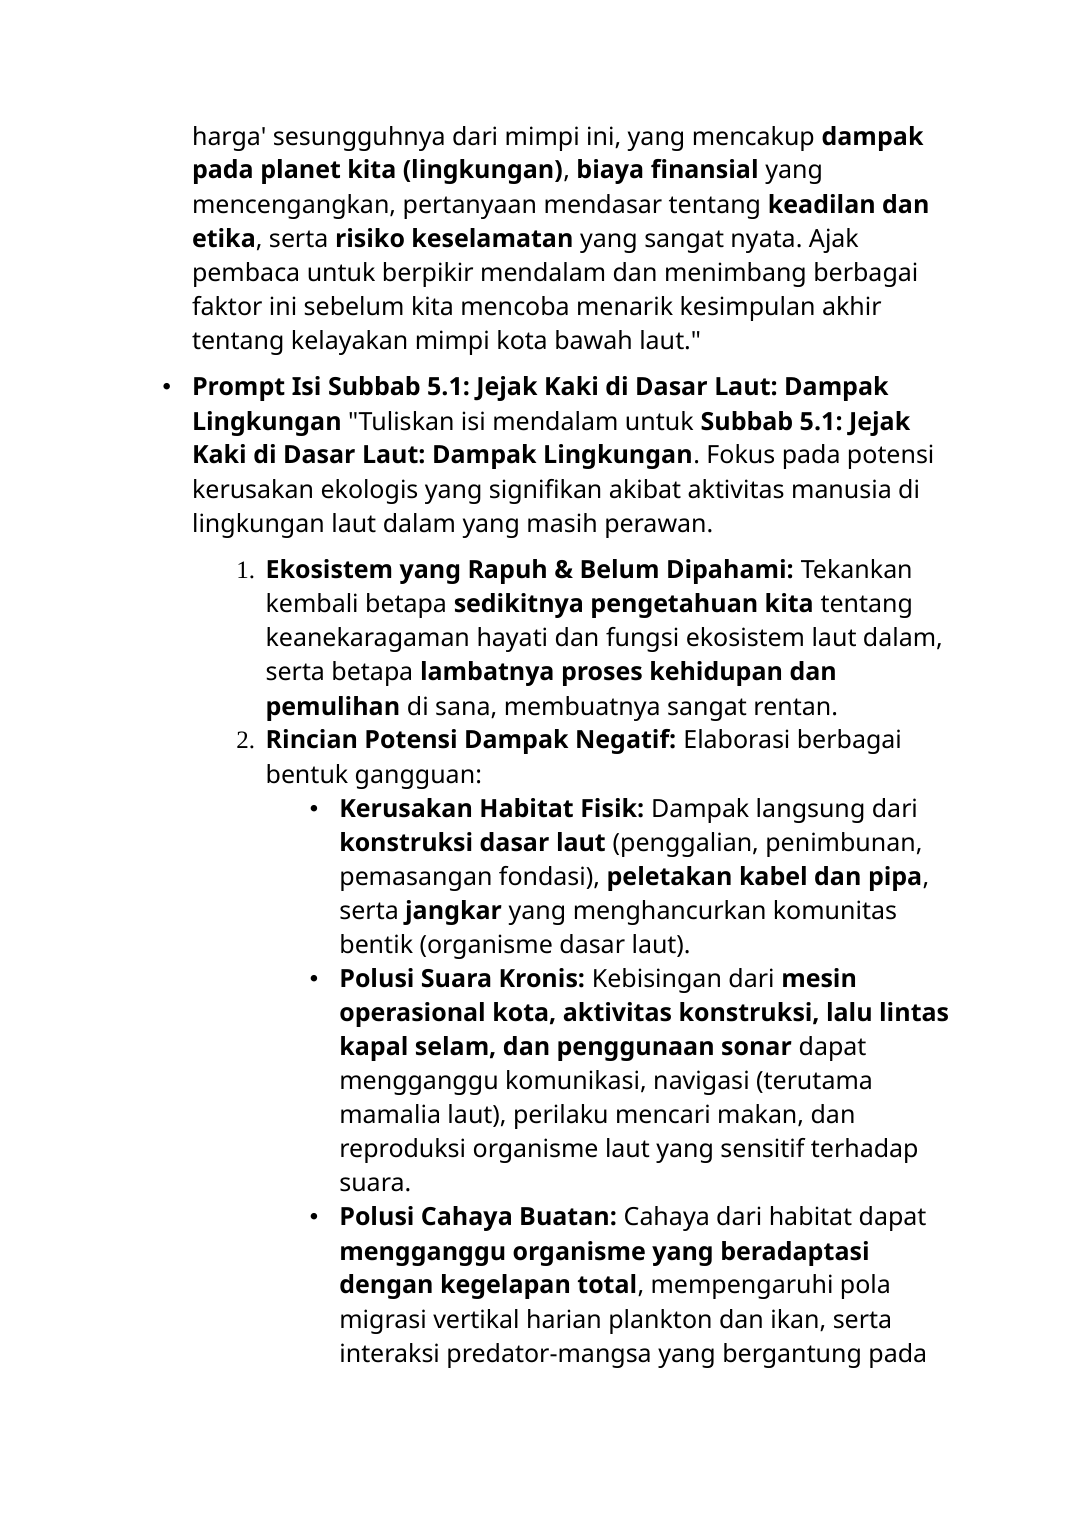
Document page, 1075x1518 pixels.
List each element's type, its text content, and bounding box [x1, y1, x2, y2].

list Polusi Suara Kronis: Kebisingan dari mesin operasional kota, aktivitas konstruksi, lalu lintas kapal selam, dan penggunaan sonar dapat mengganggu komunikasi, navigasi (terutama mamalia laut), perilaku mencari makan, dan reproduksi organisme laut yang sensitif terhadap suara. [309, 961, 957, 1199]
list Rincian Potensi Dampak Negatif: Elaborasi berbagai bentuk gangguan: [236, 722, 957, 790]
list Polusi Cahaya Buatan: Cahaya dari habitat dapat mengganggu organisme yang beradaptasi dengan kegelapan total, mempengaruhi pola migrasi vertikal harian plankton dan ikan, serta interaksi predator-mangsa yang bergantung pada [309, 1199, 957, 1369]
list Prompt Isi Subbab 5.1: Jejak Kaki di Dasar Laut: Dampak Lingkungan "Tuliskan isi mendalam untuk Subbab 5.1: Jejak Kaki di Dasar Laut: Dampak Lingkungan. Fokus pada potensi kerusakan ekologis yang signifikan akibat aktivitas manusia di lingkungan laut dalam yang masih perawan. [162, 369, 957, 539]
list harga' sesungguhnya dari mimpi ini, yang mencakup dampak pada planet kita (lingkungan), biaya finansial yang mencengangkan, pertanyaan mendasar tentang keadilan dan etika, serta risiko keselamatan yang sangat nyata. Ajak pembaca untuk berpikir mendalam dan menimbang berbagai faktor ini sebelum kita mencoba menarik kesimpulan akhir tentang kelayakan mimpi kota bawah laut." [162, 118, 957, 357]
list Kerusakan Habitat Fisik: Dampak langsung dari konstruksi dasar laut (penggalian, penimbunan, pemasangan fondasi), peletakan kabel dan pipa, serta jangkar yang menghancurkan komunitas bentik (organisme dasar laut). [309, 790, 957, 961]
list Ekosistem yang Rapuh & Belum Dipahami: Tekankan kembali betapa sedikitnya pengetahuan kita tentang keanekaragaman hayati dan fungsi ekosistem laut dalam, serta betapa lambatnya proses kehidupan dan pemulihan di sana, membuatnya sangat rentan. [236, 552, 957, 722]
